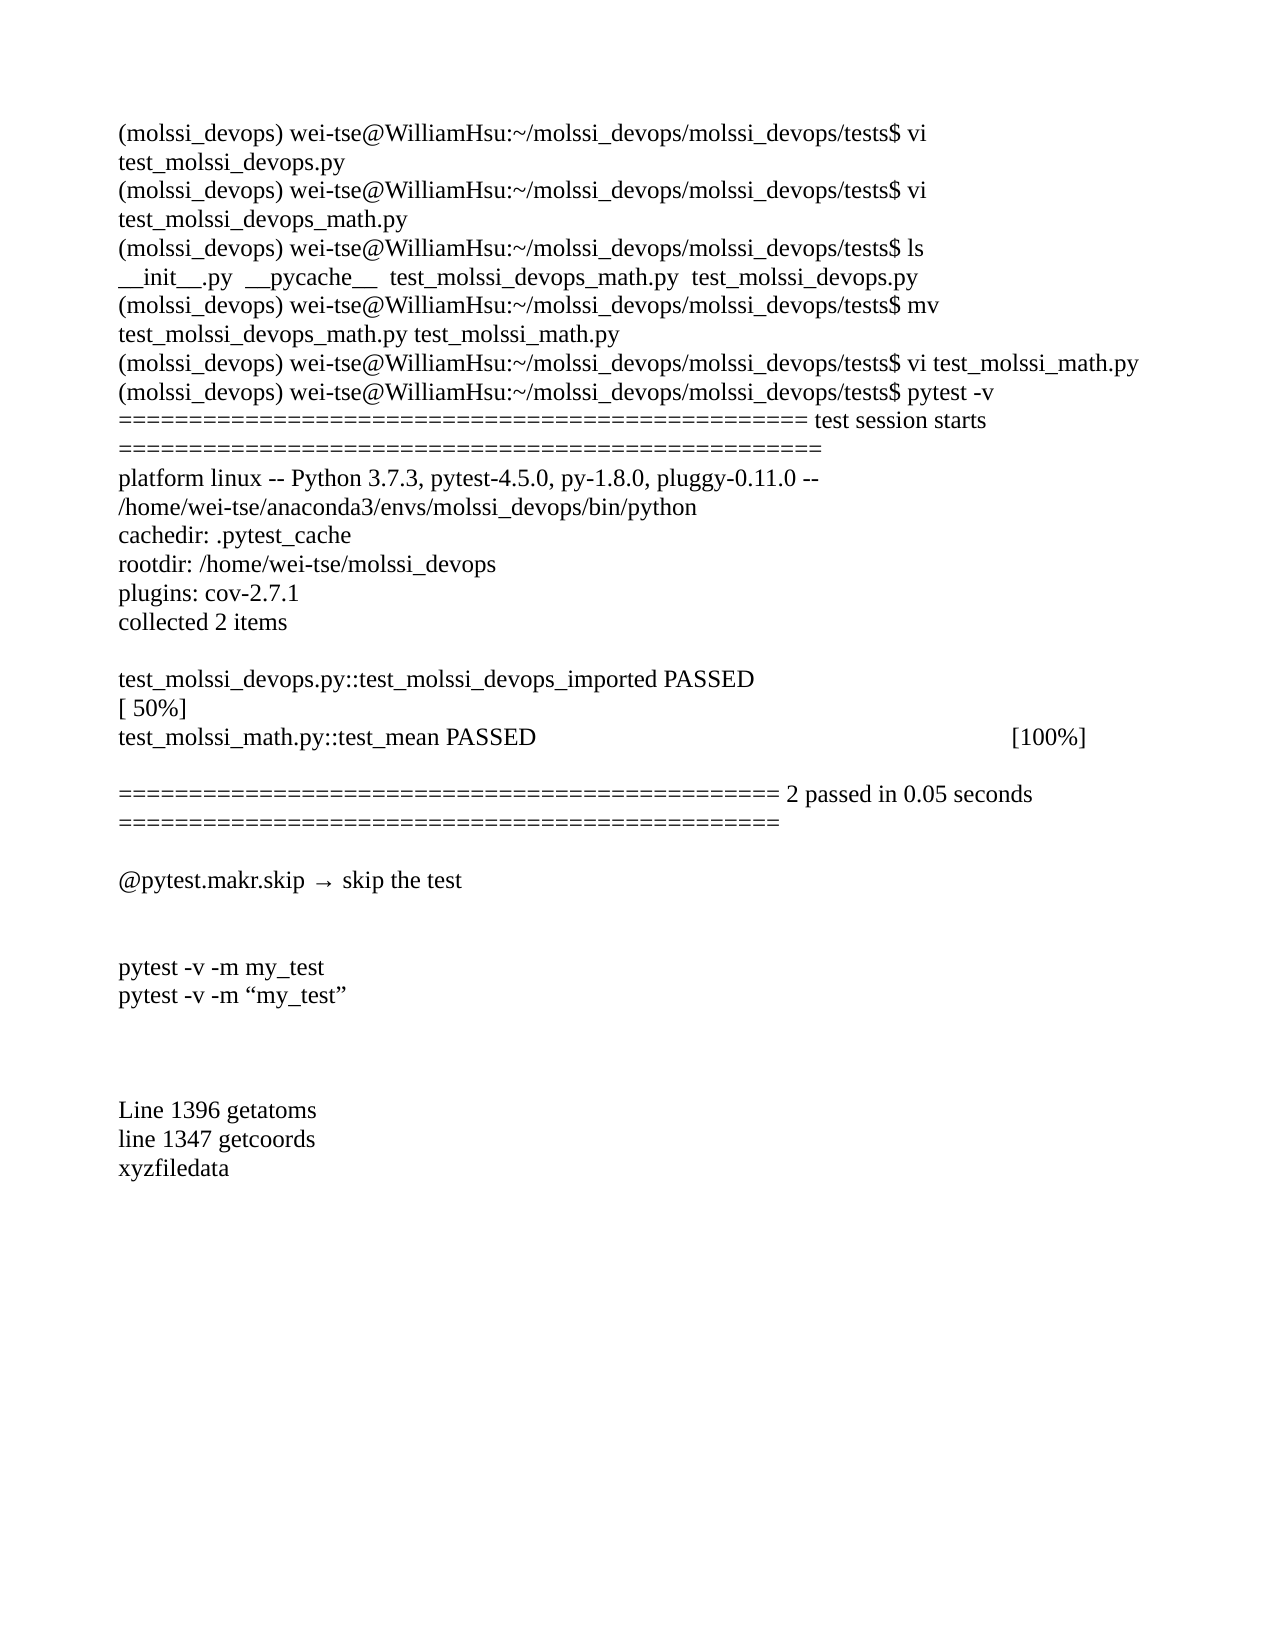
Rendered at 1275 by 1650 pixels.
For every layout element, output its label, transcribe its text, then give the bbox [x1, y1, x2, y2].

text pytest -v -m my_test [118, 952, 1157, 981]
text (molssi_devops) wei-tse@WilliamHsu:~/molssi_devops/molssi_devops/tests$ ls [118, 233, 1157, 262]
text xyzfiledata [118, 1153, 1157, 1182]
text Line 1396 getatoms [118, 1096, 1157, 1124]
text (molssi_devops) wei-tse@WilliamHsu:~/molssi_devops/molssi_devops/tests$ mv test_molssi_devops_math.py test_molssi_math.py [118, 291, 1157, 348]
text collected 2 items [118, 607, 1157, 636]
text (molssi_devops) wei-tse@WilliamHsu:~/molssi_devops/molssi_devops/tests$ pytest -v [118, 377, 1157, 406]
text =============================================== 2 passed in 0.05 seconds =============================================== [118, 779, 1157, 837]
text ================================================= test session starts ================================================== [118, 406, 1157, 463]
text rootdir: /home/wei-tse/molssi_devops [118, 549, 1157, 578]
text __init__.py __pycache__ test_molssi_devops_math.py test_molssi_devops.py [118, 262, 1157, 291]
text plugins: cov-2.7.1 [118, 578, 1157, 607]
text @pytest.makr.skip → skip the test [118, 866, 1157, 894]
text (molssi_devops) wei-tse@WilliamHsu:~/molssi_devops/molssi_devops/tests$ vi test_molssi_devops.py [118, 118, 1157, 176]
text pytest -v -m “my_test” [118, 981, 1157, 1009]
text (molssi_devops) wei-tse@WilliamHsu:~/molssi_devops/molssi_devops/tests$ vi test_molssi_devops_math.py [118, 176, 1157, 233]
text platform linux -- Python 3.7.3, pytest-4.5.0, py-1.8.0, pluggy-0.11.0 -- /home/wei-tse/anaconda3/envs/molssi_devops/bin/python [118, 463, 1157, 521]
text line 1347 getcoords [118, 1124, 1157, 1153]
text (molssi_devops) wei-tse@WilliamHsu:~/molssi_devops/molssi_devops/tests$ vi test_molssi_math.py [118, 348, 1157, 377]
text test_molssi_math.py::test_mean PASSED [100%] [118, 722, 1157, 751]
text cachedir: .pytest_cache [118, 521, 1157, 549]
text test_molssi_devops.py::test_molssi_devops_imported PASSED [ 50%] [118, 664, 1157, 722]
